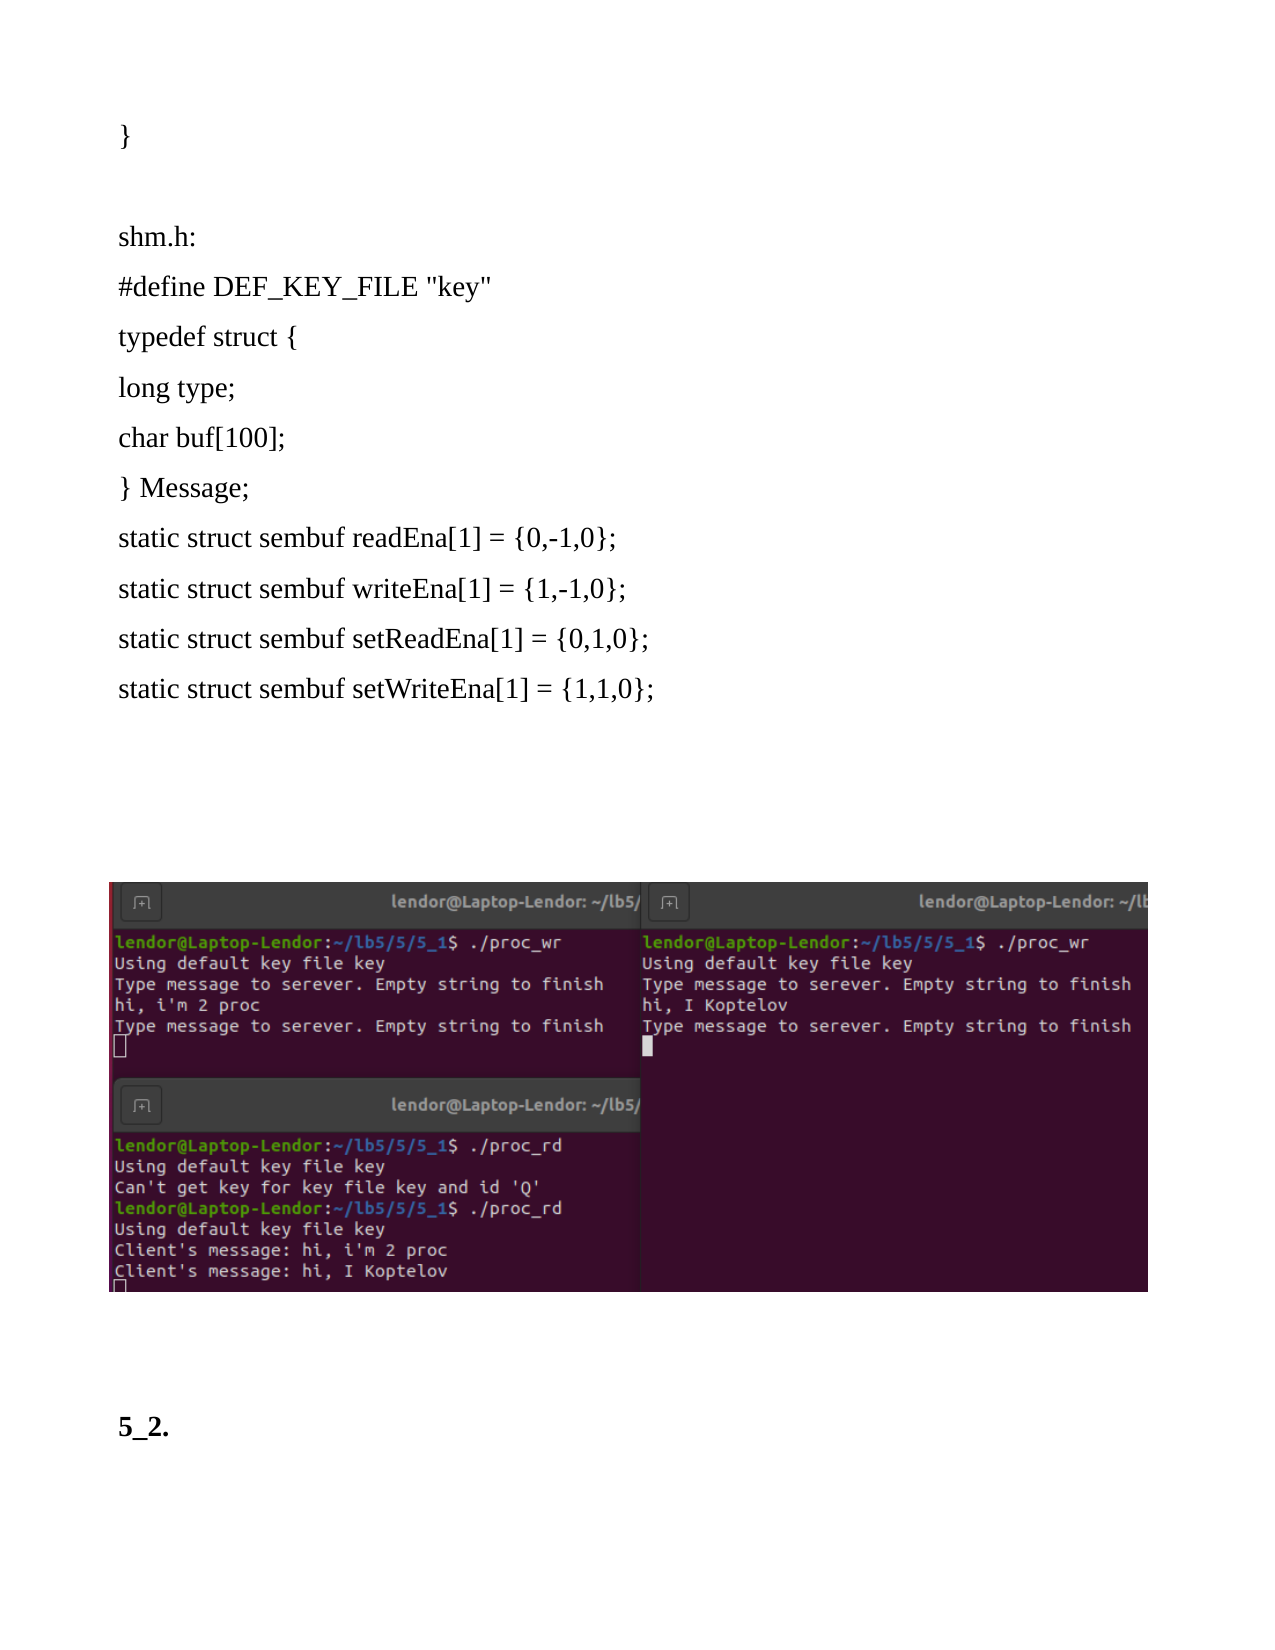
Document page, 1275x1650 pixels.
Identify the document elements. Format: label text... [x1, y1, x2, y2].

text char buf[100]; [118, 420, 1157, 453]
text static struct sembuf writeEna[1] = {1,-1,0}; [118, 571, 1157, 604]
text typedef struct { [118, 319, 1157, 353]
text static struct sembuf setWriteEna[1] = {1,1,0}; [118, 672, 1157, 705]
text static struct sembuf readEna[1] = {0,-1,0}; [118, 521, 1157, 554]
text } Message; [118, 470, 1157, 504]
text 5_2. [118, 1409, 1157, 1442]
picture [109, 882, 1148, 1292]
text shm.h: [118, 219, 1157, 252]
text #define DEF_KEY_FILE "key" [118, 269, 1157, 303]
text static struct sembuf setReadEna[1] = {0,1,0}; [118, 621, 1157, 655]
text long type; [118, 370, 1157, 403]
text } [118, 118, 1157, 152]
